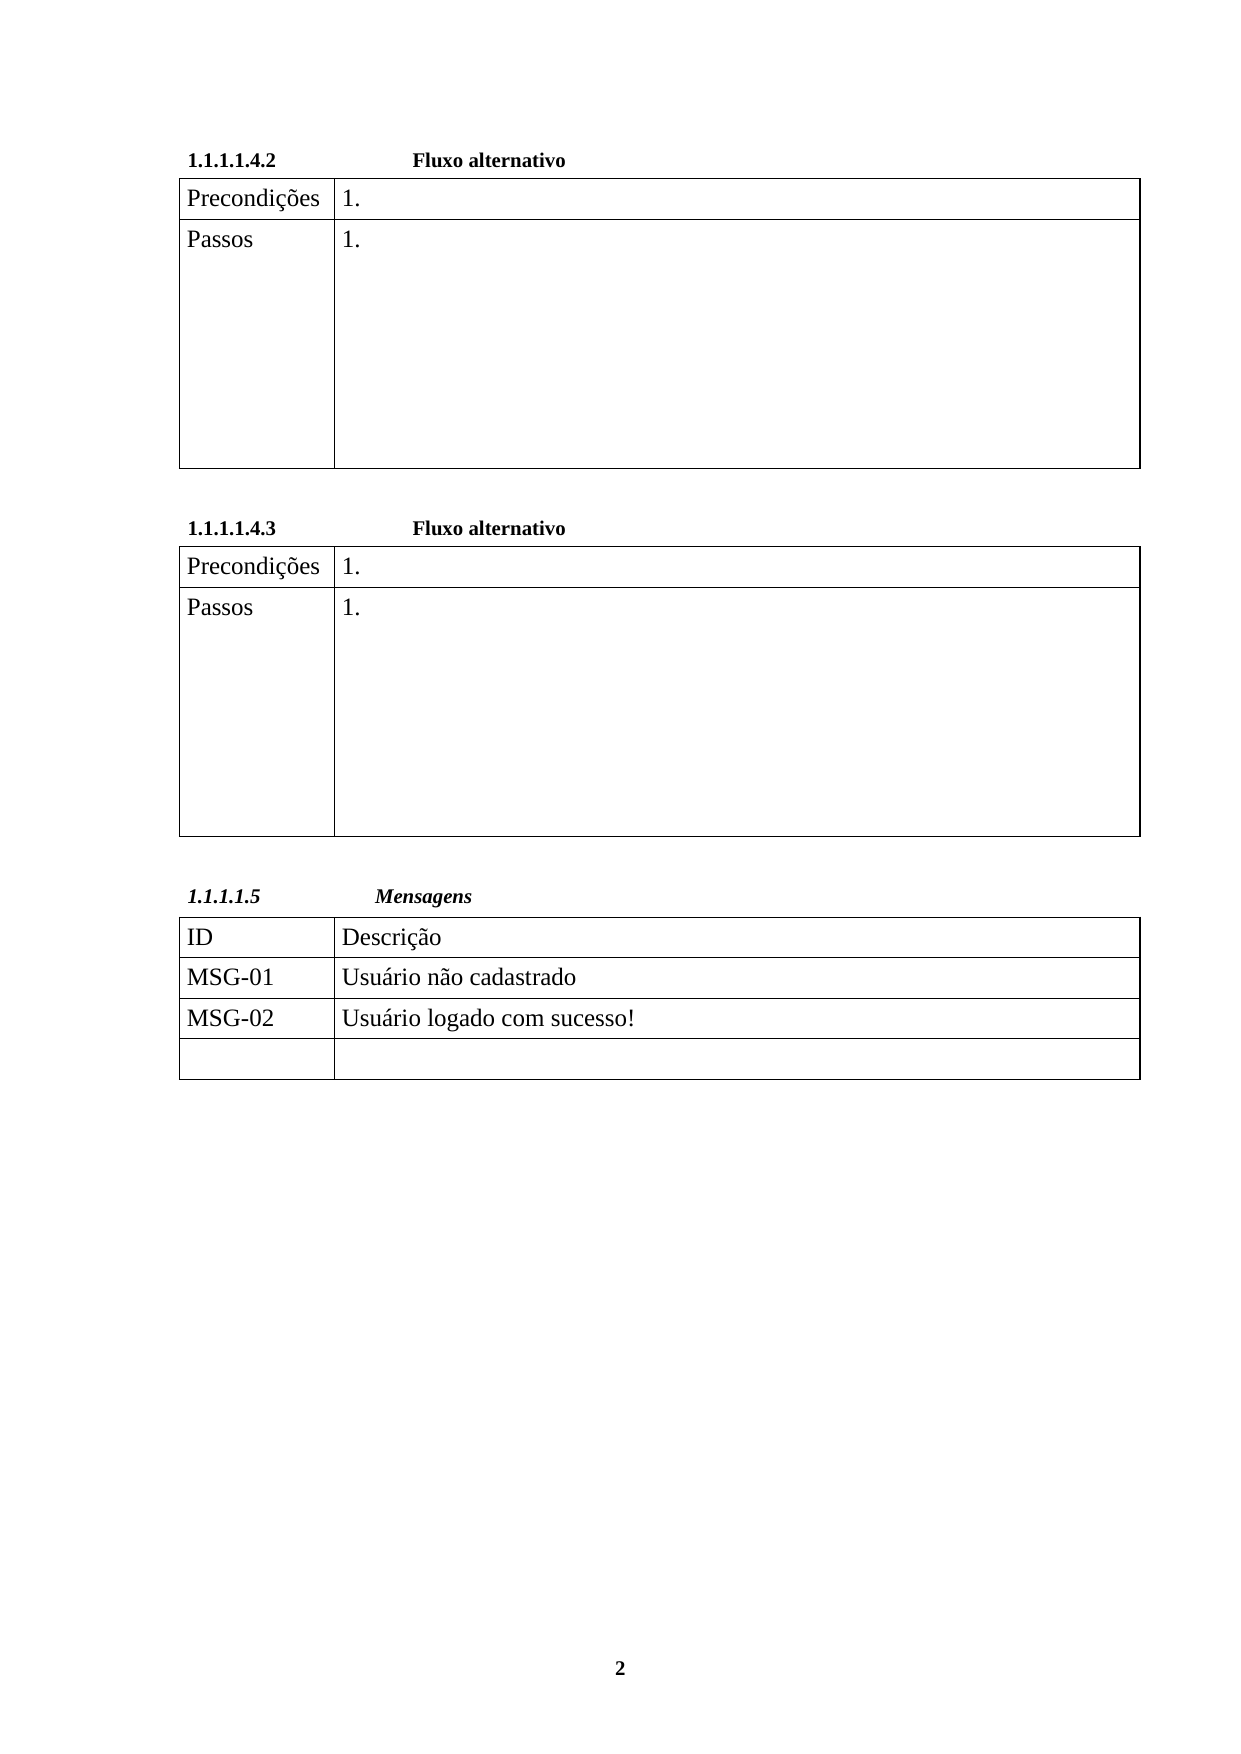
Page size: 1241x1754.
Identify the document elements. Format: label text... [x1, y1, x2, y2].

table_header [335, 179, 1139, 218]
table_header Precondições [180, 179, 334, 218]
subtitle Fluxo alternativo [187, 148, 1053, 172]
table_header ID [180, 918, 334, 957]
table_cell [335, 1039, 1139, 1079]
table_cell Passos [180, 220, 334, 468]
table_cell Passos [180, 588, 334, 836]
subtitle Fluxo alternativo [187, 516, 1053, 540]
table_cell Usuário não cadastrado [335, 958, 1139, 998]
table_header [335, 547, 1139, 587]
table_cell MSG-01 [180, 958, 334, 998]
table_header Precondições [180, 547, 334, 587]
table_cell MSG-02 [180, 999, 334, 1038]
table_cell Usuário logado com sucesso! [335, 999, 1139, 1038]
table_cell [335, 220, 1139, 468]
table_cell [335, 588, 1139, 836]
table_header Descrição [335, 918, 1139, 957]
subtitle Mensagens [187, 884, 1053, 908]
table_cell [180, 1039, 334, 1079]
